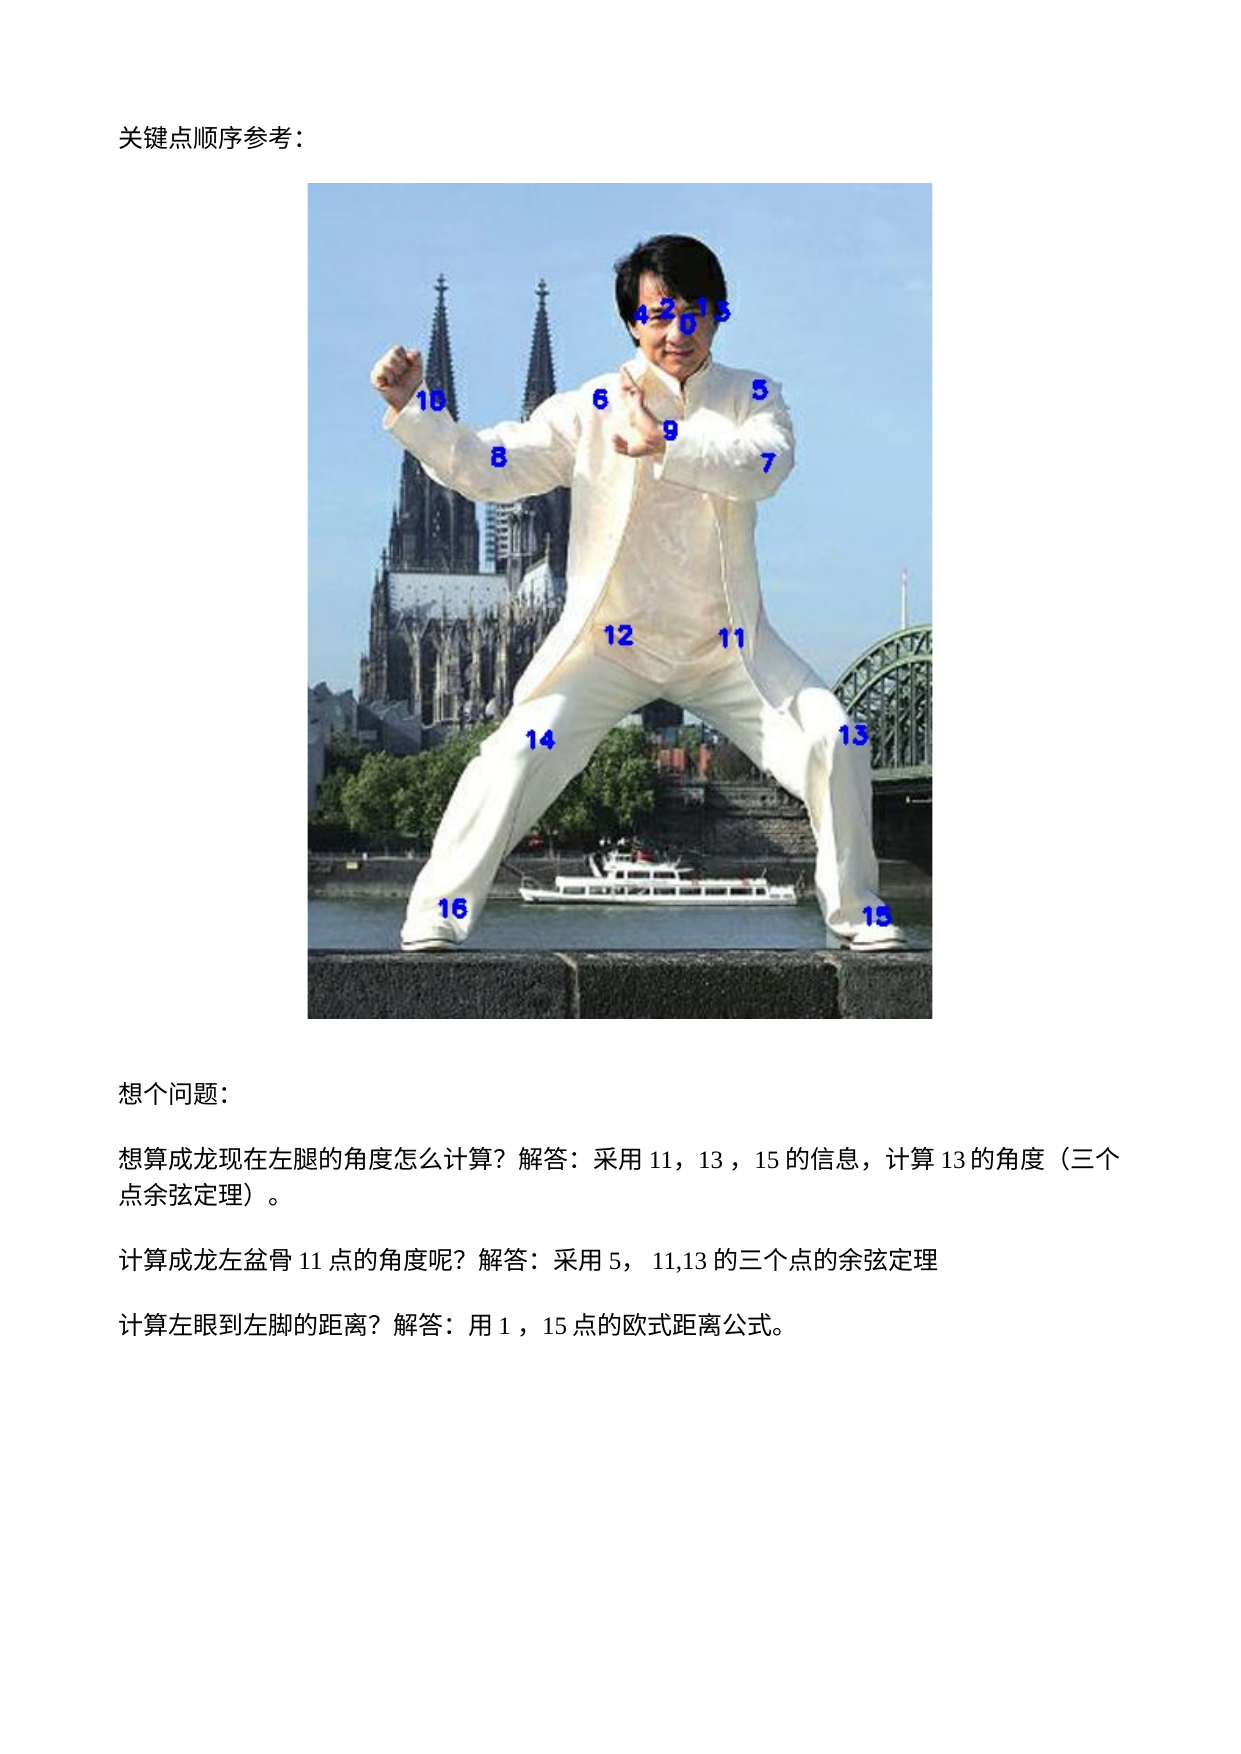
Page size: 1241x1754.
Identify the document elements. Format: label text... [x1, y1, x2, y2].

text 计算左眼到左脚的距离？解答：用1 ，15点的欧式距离公式。 [118, 1306, 1122, 1342]
text 关键点顺序参考： [118, 118, 1122, 154]
picture [307, 183, 933, 1019]
text 计算成龙左盆骨11 点的角度呢？解答：采用5， 11,13 的三个点的余弦定理 [118, 1241, 1122, 1277]
text 想算成龙现在左腿的角度怎么计算？解答：采用 11，13 ，15 的信息，计算13的角度（三个点余弦定理）。 [118, 1139, 1122, 1212]
text 想个问题： [118, 1074, 1122, 1111]
